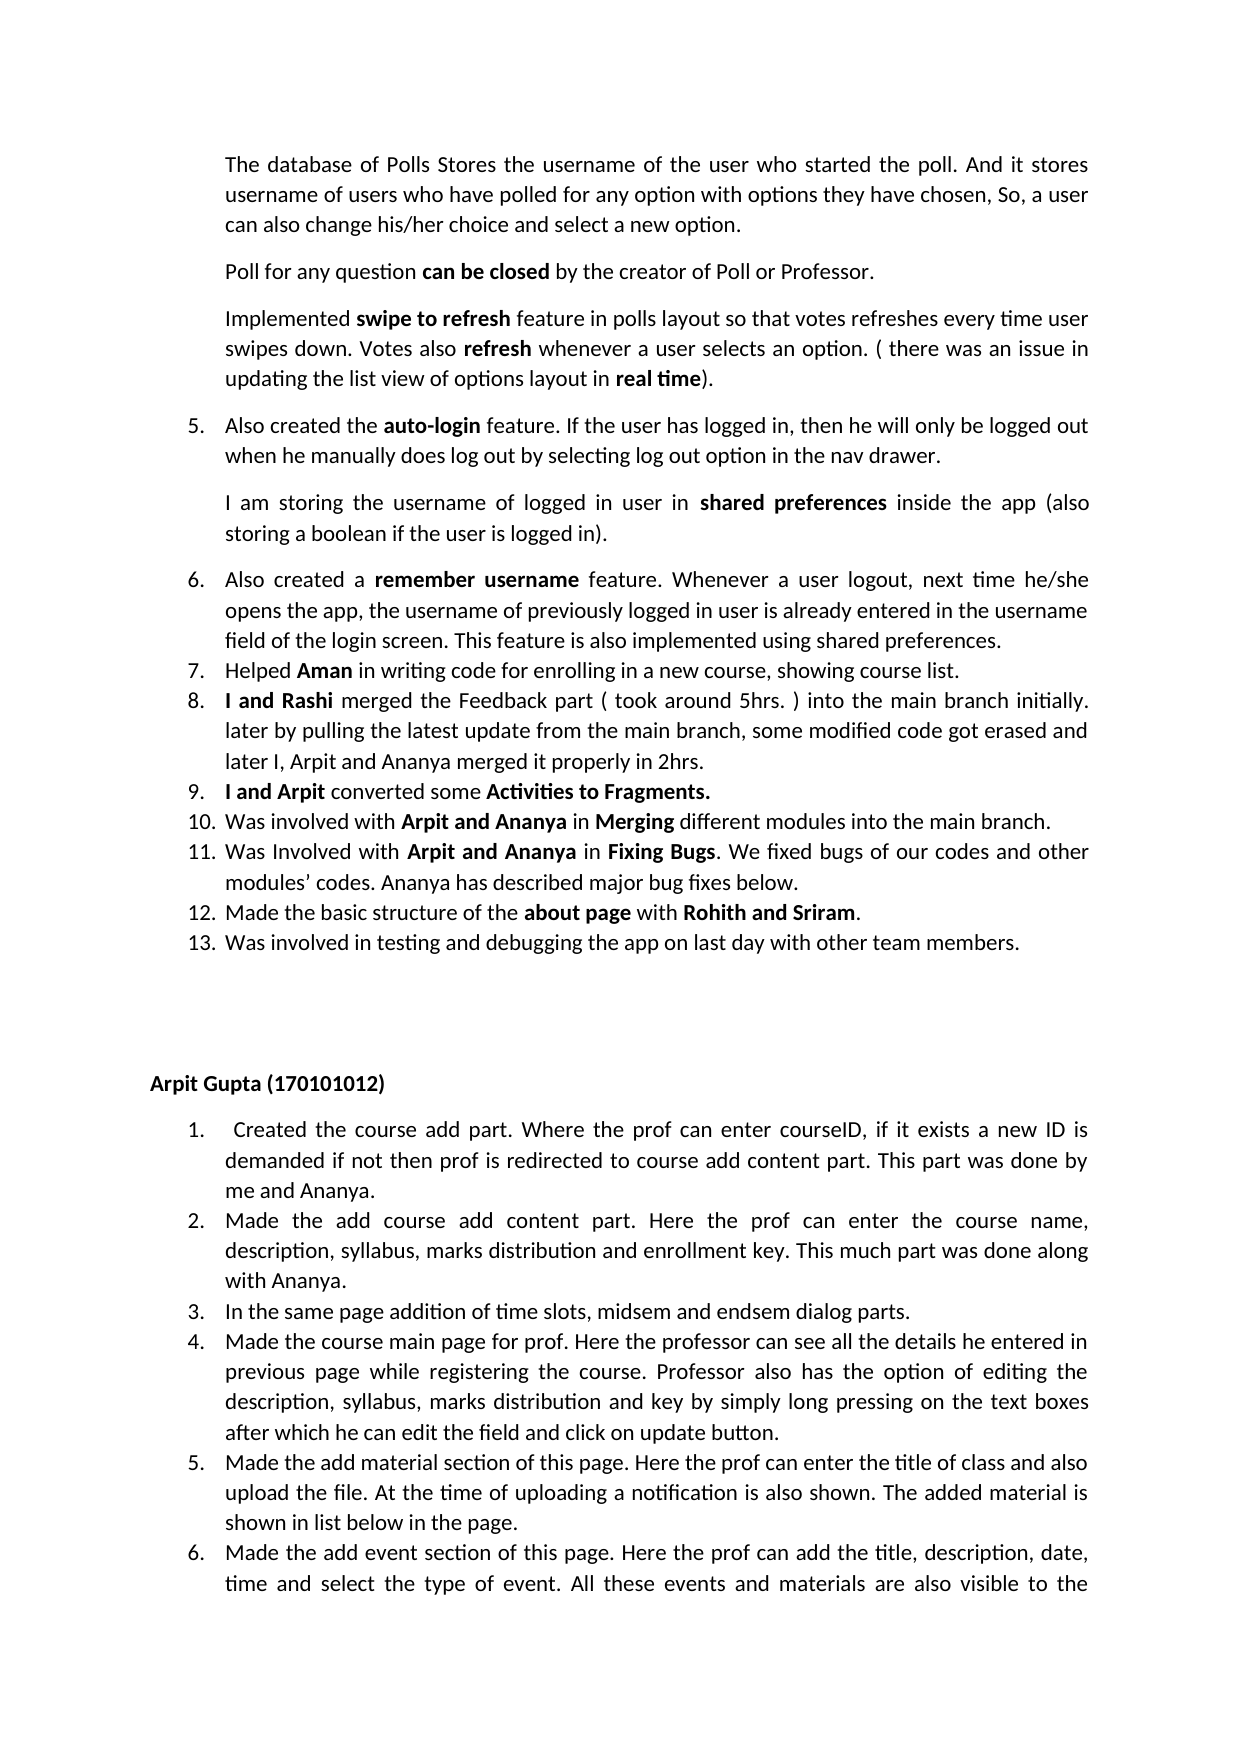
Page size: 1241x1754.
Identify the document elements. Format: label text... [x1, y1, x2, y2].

list Helped Aman in writing code for enrolling in a new course, showing course list. [187, 656, 1090, 684]
list In the same page addition of time slots, midsem and endsem dialog parts. [187, 1297, 1090, 1325]
text Implemented swipe to refresh feature in polls layout so that votes refreshes every time user swipes down. Votes also refresh whenever a user selects an option. ( there was an issue in updating the list view of options layout in real time). [225, 304, 1090, 393]
list Made the add material section of this page. Here the prof can enter the title of class and also upload the file. At the time of uploading a notification is also shown. The added material is shown in list below in the page. [187, 1448, 1090, 1536]
list Made the basic structure of the about page with Rohith and Sriram. [187, 898, 1090, 926]
list Also created a remember username feature. Whenever a user logout, next time he/she opens the app, the username of previously logged in user is already entered in the username field of the login screen. This feature is also implemented using shared preferences. [187, 566, 1090, 654]
list Also created the auto-login feature. If the user has logged in, then he will only be logged out when he manually does log out by selecting log out option in the nav drawer. [187, 411, 1090, 470]
list I and Rashi merged the Feedback part ( took around 5hrs. ) into the main branch initially. later by pulling the latest update from the main branch, some modified code got erased and later I, Arpit and Ananya merged it properly in 2hrs. [187, 686, 1090, 775]
list Made the add course add content part. Here the prof can enter the course name, description, syllabus, marks distribution and enrollment key. This much part was done along with Ananya. [187, 1206, 1090, 1295]
list Was Involved with Arpit and Ananya in Fixing Bugs. We fixed bugs of our codes and other modules’ codes. Ananya has described major bug fixes below. [187, 837, 1090, 896]
list Was involved with Arpit and Ananya in Merging different modules into the main branch. [187, 807, 1090, 835]
list I and Arpit converted some Activities to Fragments. [187, 777, 1090, 805]
text I am storing the username of logged in user in shared preferences inside the app (also storing a boolean if the user is logged in). [225, 488, 1090, 547]
list Made the course main page for prof. Here the professor can see all the details he entered in previous page while registering the course. Professor also has the option of editing the description, syllabus, marks distribution and key by simply long pressing on the text boxes after which he can edit the field and click on update button. [187, 1327, 1090, 1446]
text Poll for any question can be closed by the creator of Poll or Professor. [187, 257, 1090, 285]
text The database of Polls Stores the username of the user who started the poll. And it stores username of users who have polled for any option with options they have chosen, So, a user can also change his/her choice and select a new option. [225, 150, 1090, 238]
list Created the course add part. Where the prof can enter courseID, if it exists a new ID is demanded if not then prof is redirected to course add content part. This part was done by me and Ananya. [187, 1116, 1090, 1204]
text Arpit Gupta (170101012) [150, 1069, 1090, 1097]
list Made the add event section of this page. Here the prof can add the title, description, date, time and select the type of event. All these events and materials are also visible to the [187, 1538, 1090, 1597]
list Was involved in testing and debugging the app on last day with other team members. [187, 928, 1090, 956]
